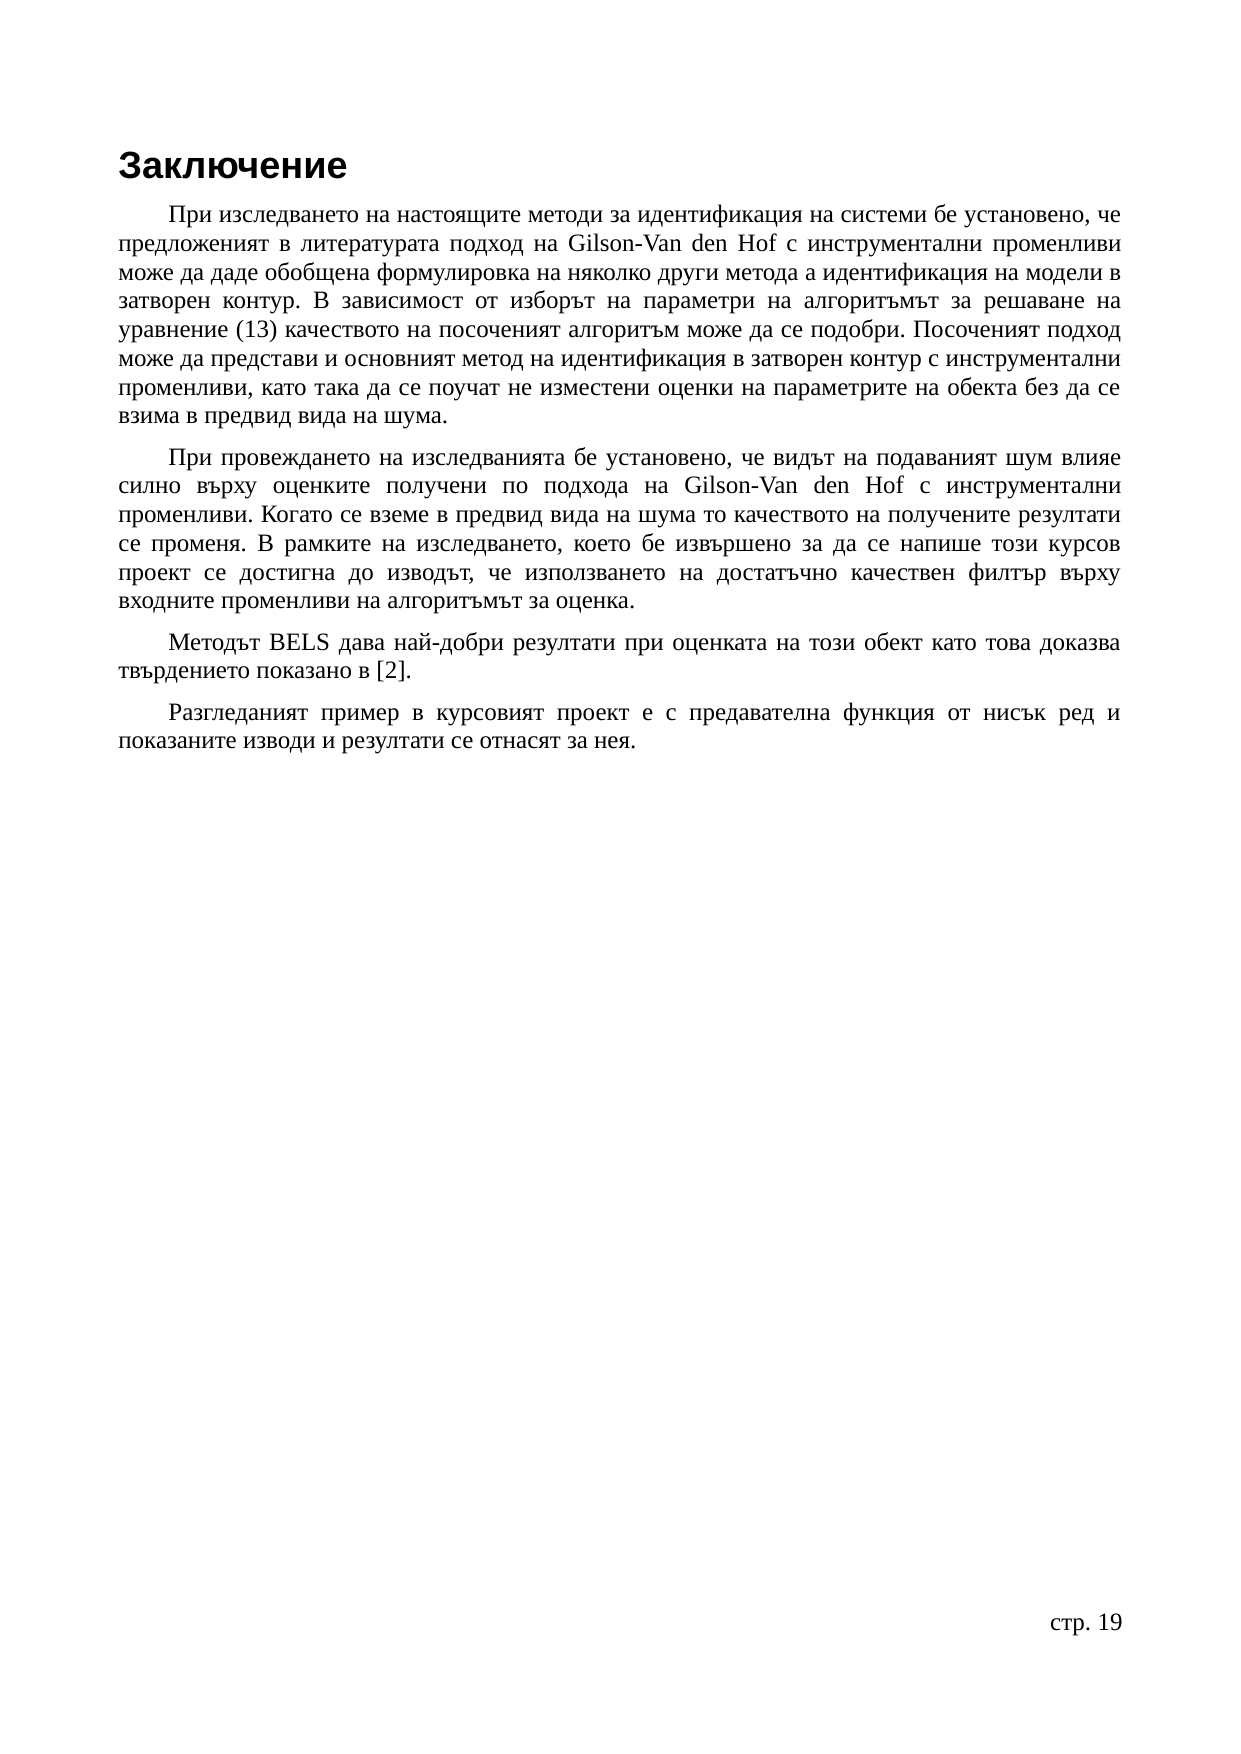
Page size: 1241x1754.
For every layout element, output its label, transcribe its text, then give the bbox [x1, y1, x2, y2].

subtitle Заключение [118, 143, 1122, 187]
text Методът BELS дава най-добри резултати при оценката на този обект като това доказва твърдението показано в [2]. [118, 627, 1122, 684]
text Разгледаният пример в курсовият проект е с предавателна функция от нисък ред и показаните изводи и резултати се отнасят за нея. [118, 697, 1122, 754]
text При провеждането на изследванията бе установено, че видът на подаваният шум влияе силно върху оценките получени по подхода на Gilson-Van den Hof с инструментални променливи. Когато се вземе в предвид вида на шума то качеството на получените резултати се променя. В рамките на изследването, което бе извършено за да се напише този курсов проект се достигна до изводът, че използването на достатъчно качествен филтър върху входните променливи на алгоритъмът за оценка. [118, 442, 1122, 614]
text При изследването на настоящите методи за идентификация на системи бе установено, че предложеният в литературата подход на Gilson-Van den Hof с инструментални променливи може да даде обобщена формулировка на няколко други метода а идентификация на модели в затворен контур. В зависимост от изборът на параметри на алгоритъмът за решаване на уравнение (13) качеството на посоченият алгоритъм може да се подобри. Посоченият подход може да представи и основният метод на идентификация в затворен контур с инструментални променливи, като така да се поучат не изместени оценки на параметрите на обекта без да се взима в предвид вида на шума. [118, 199, 1122, 429]
